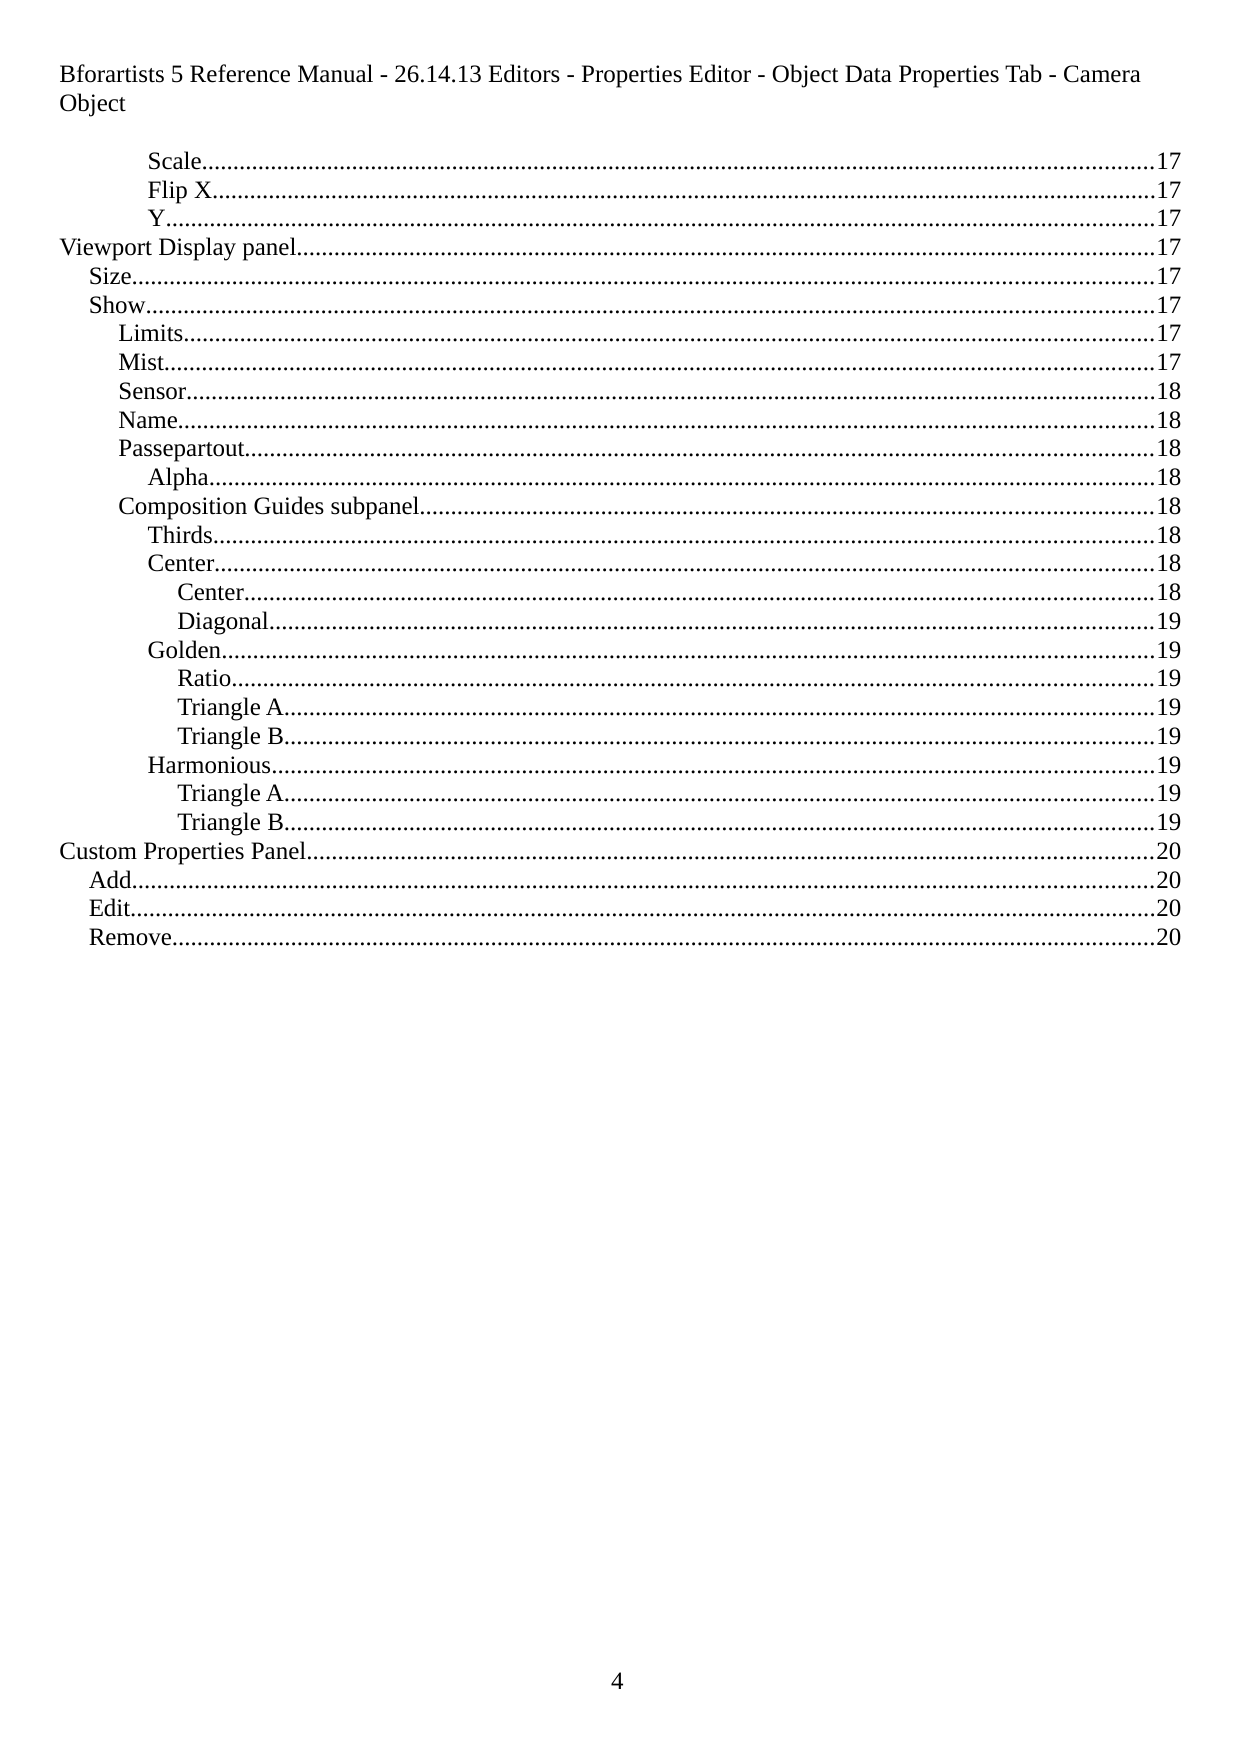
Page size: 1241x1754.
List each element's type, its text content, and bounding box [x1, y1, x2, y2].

text Custom Properties Panel 20 [59, 836, 1181, 865]
text Name 18 [118, 405, 1181, 433]
text Harmonious 19 [147, 750, 1181, 778]
text Triangle A 19 [177, 778, 1181, 807]
text Remove 20 [88, 922, 1181, 951]
text Triangle A 19 [177, 692, 1181, 721]
text Mist 17 [118, 347, 1181, 376]
text Size 17 [88, 261, 1181, 290]
text Limits 17 [118, 318, 1181, 347]
text Composition Guides subpanel 18 [118, 491, 1181, 520]
text Y 17 [147, 203, 1181, 232]
text Edit 20 [88, 893, 1181, 922]
text Scale 17 [147, 146, 1181, 175]
text Viewport Display panel 17 [59, 232, 1181, 261]
text Center 18 [147, 548, 1181, 577]
text Passepartout 18 [118, 433, 1181, 462]
text Sensor 18 [118, 376, 1181, 405]
text Add 20 [88, 865, 1181, 893]
text Flip X 17 [147, 175, 1181, 203]
text Thirds 18 [147, 520, 1181, 548]
text Show 17 [88, 290, 1181, 318]
text Golden 19 [147, 635, 1181, 663]
text Triangle B 19 [177, 721, 1181, 750]
text Alpha 18 [147, 462, 1181, 491]
text Diagonal 19 [177, 606, 1181, 635]
text Triangle B 19 [177, 807, 1181, 836]
text Ratio 19 [177, 663, 1181, 692]
text Center 18 [177, 577, 1181, 606]
